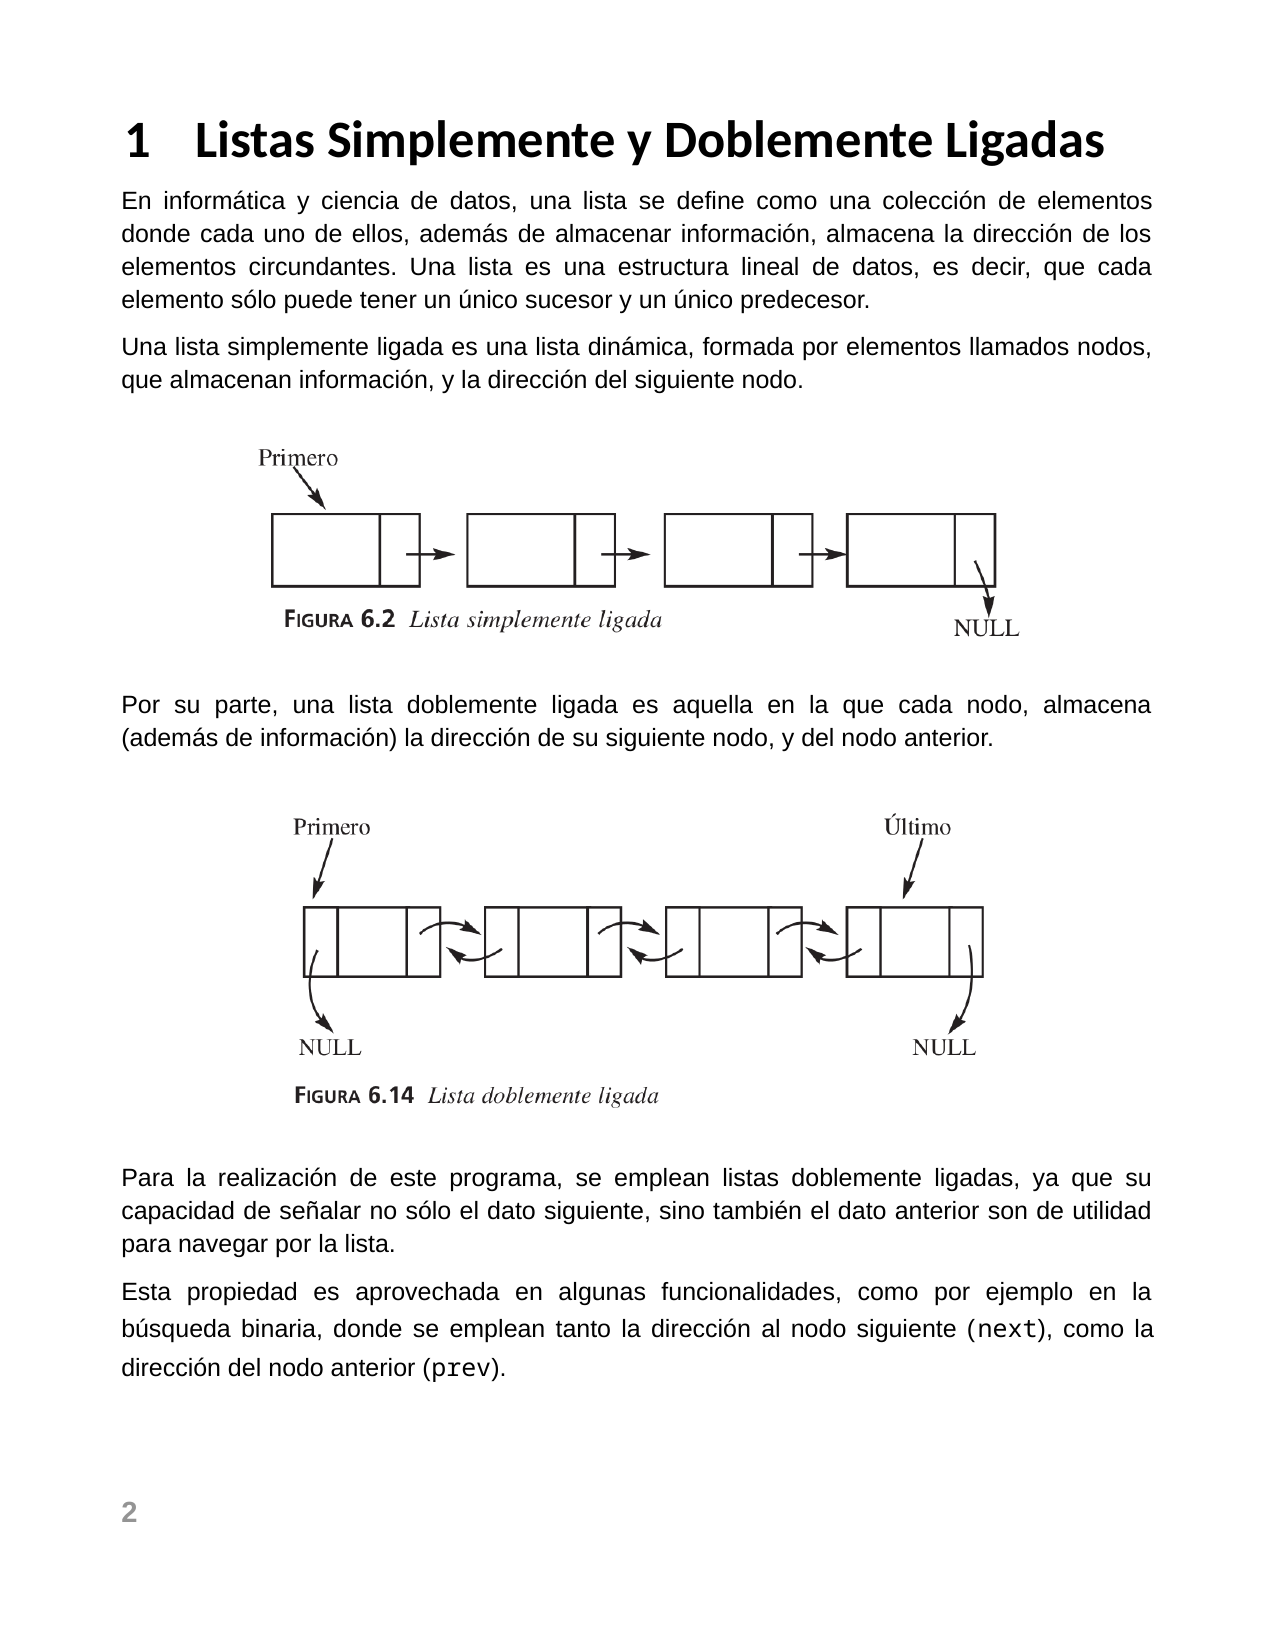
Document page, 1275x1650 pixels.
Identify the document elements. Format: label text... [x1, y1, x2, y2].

subtitle Listas Simplemente y Doblemente Ligadas [121, 103, 1154, 173]
text Una lista simplemente ligada es una lista dinámica, formada por elementos llamados nodos, que almacenan información, y la dirección del siguiente nodo. [121, 332, 1154, 394]
text Para la realización de este programa, se emplean listas doblemente ligadas, ya que su capacidad de señalar no sólo el dato siguiente, sino también el dato anterior son de utilidad para navegar por la lista. [121, 770, 1154, 1258]
text Por su parte, una lista doblemente ligada es aquella en la que cada nodo, almacena (además de información) la dirección de su siguiente nodo, y del nodo anterior. [121, 413, 1154, 751]
picture [244, 433, 1031, 648]
text En informática y ciencia de datos, una lista se define como una colección de elementos donde cada uno de ellos, además de almacenar información, almacena la dirección de los elementos circundantes. Una lista es una estructura lineal de datos, es decir, que cada elemento sólo puede tener un único sucesor y un único predecesor. [121, 186, 1154, 313]
text Esta propiedad es aprovechada en algunas funcionalidades, como por ejemplo en la búsqueda binaria, donde se emplean tanto la dirección al nodo siguiente (next), como la dirección del nodo anterior (prev). [121, 1277, 1154, 1384]
picture [259, 808, 1016, 1121]
